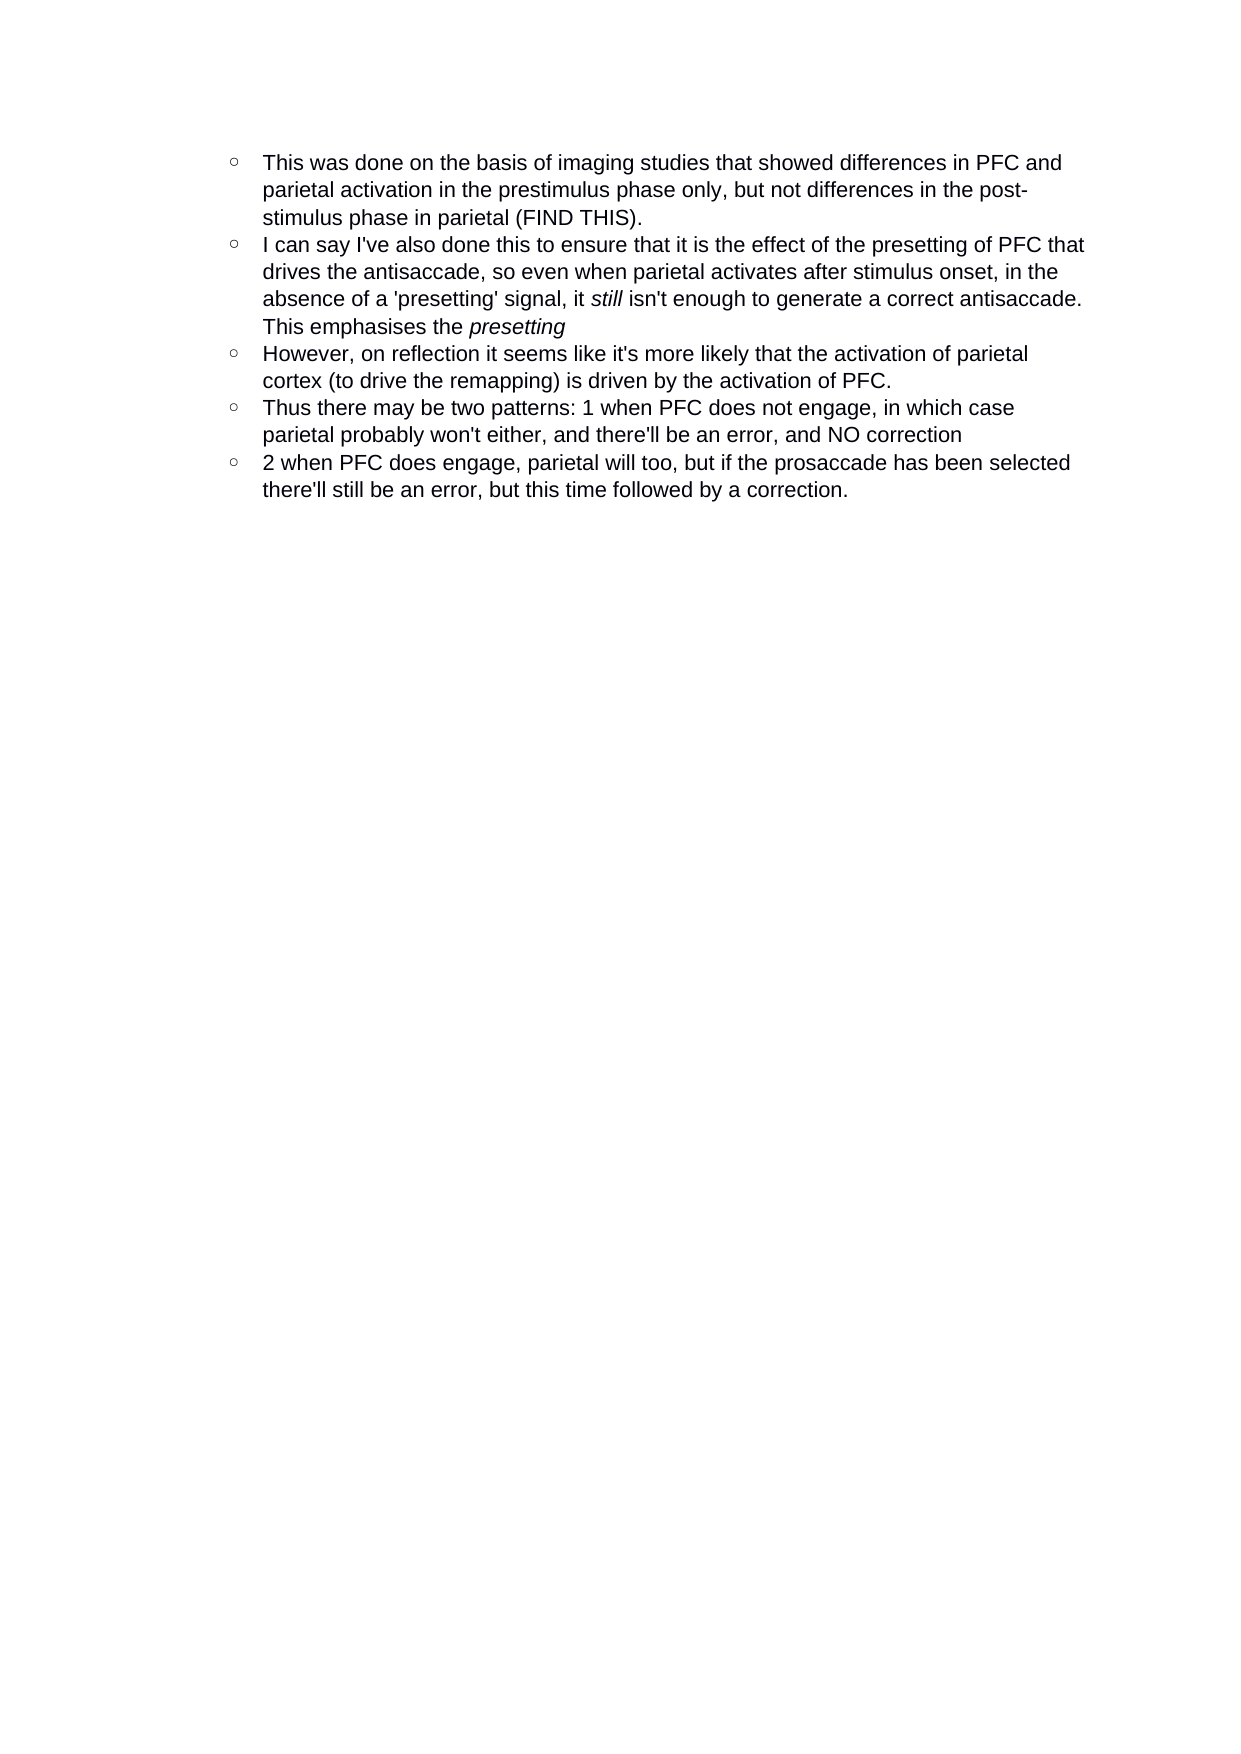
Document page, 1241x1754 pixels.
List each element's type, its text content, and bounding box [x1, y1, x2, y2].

list I can say I've also done this to ensure that it is the effect of the presetting of PFC that drives the antisaccade, so even when parietal activates after stimulus onset, in the absence of a 'presetting' signal, it still isn't enough to generate a correct antisaccade. This emphasises the presetting [225, 232, 1090, 339]
list This was done on the basis of imaging studies that showed differences in PFC and parietal activation in the prestimulus phase only, but not differences in the post-stimulus phase in parietal (FIND THIS). [225, 150, 1090, 230]
list However, on reflection it seems like it's more likely that the activation of parietal cortex (to drive the remapping) is driven by the activation of PFC. [225, 341, 1090, 393]
list Thus there may be two patterns: 1 when PFC does not engage, in which case parietal probably won't either, and there'll be an error, and NO correction [225, 395, 1090, 447]
list 2 when PFC does engage, parietal will too, but if the prosaccade has been selected there'll still be an error, but this time followed by a correction. [225, 449, 1090, 502]
